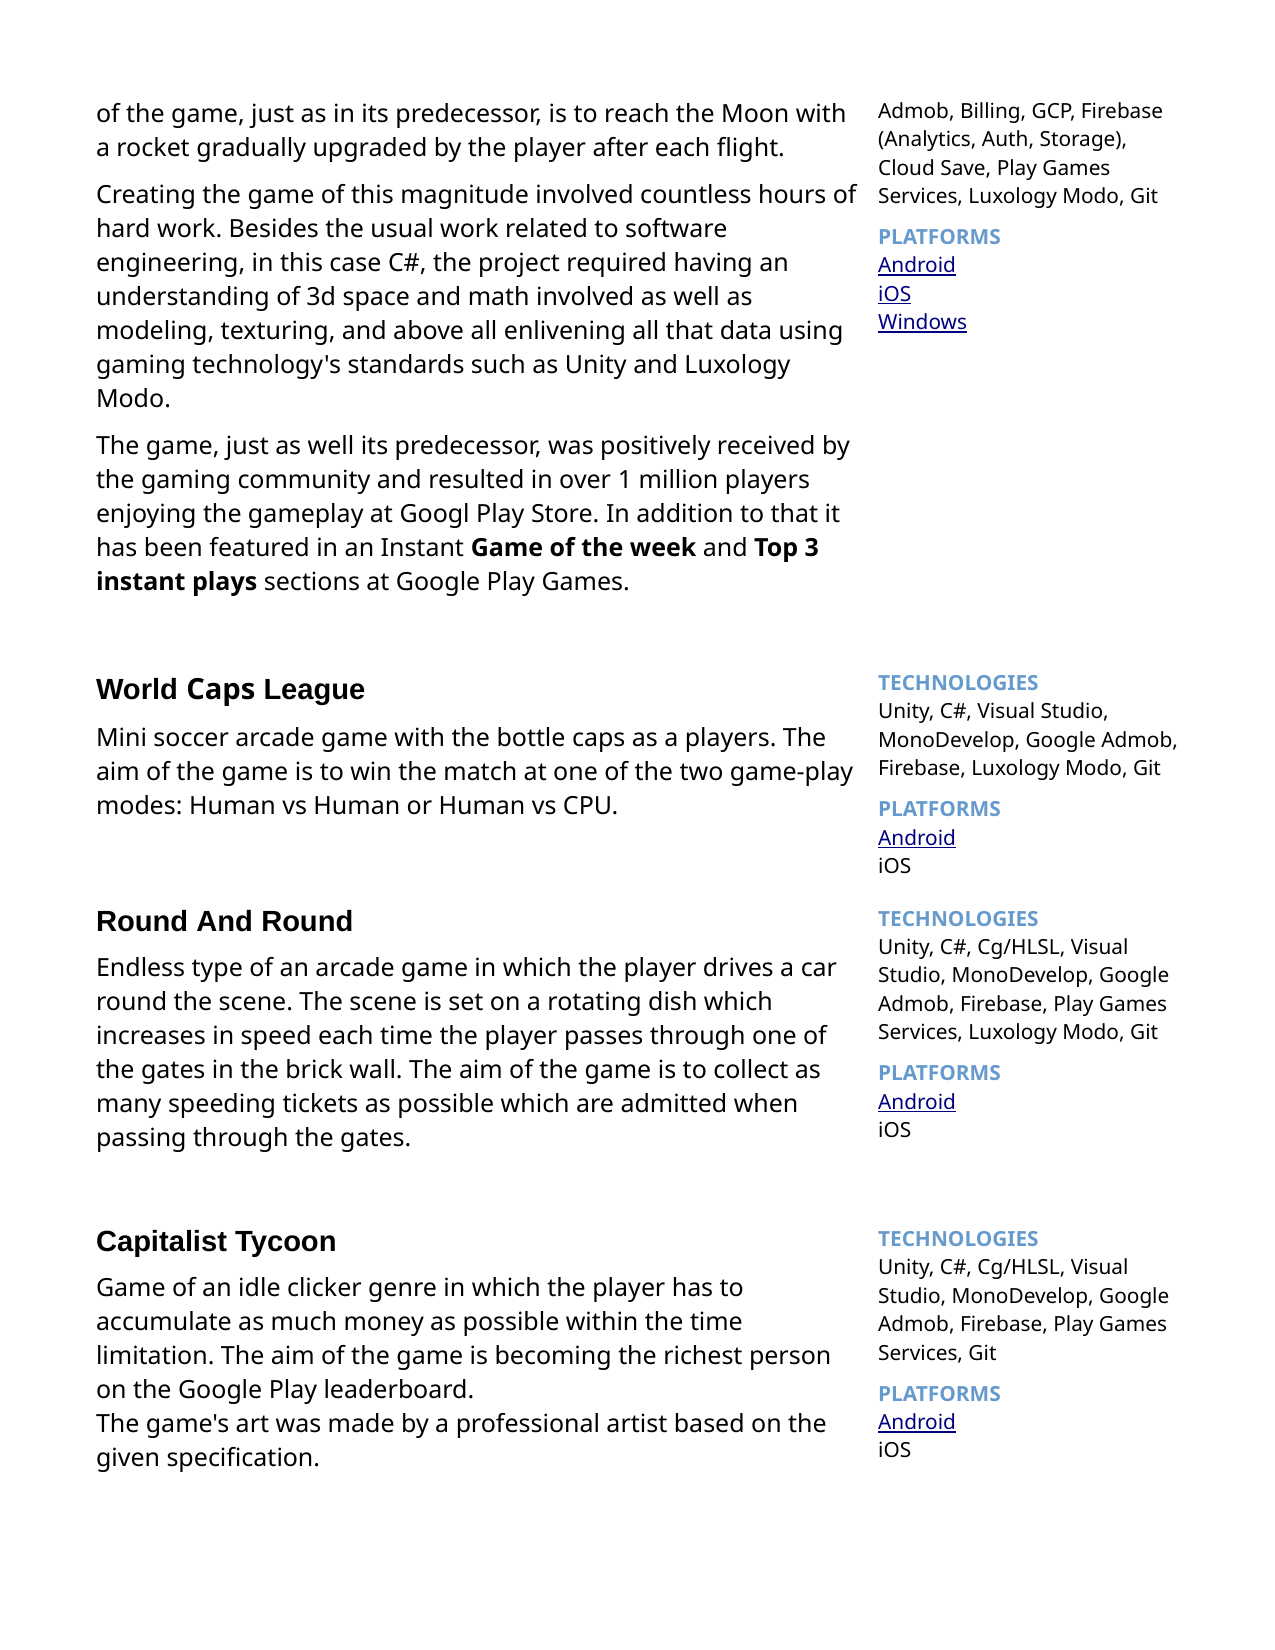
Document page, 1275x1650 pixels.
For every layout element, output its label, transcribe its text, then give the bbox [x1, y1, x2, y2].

table_cell TECHNOLOGIES Unity, C#, Visual Studio, MonoDevelop, Google Admob, Firebase, Luxology Modo, Git PLATFORMS Android iOS [872, 663, 1185, 898]
table_cell World Caps League Mini soccer arcade game with the bottle caps as a players. The aim of the game is to win the match at one of the two game-play modes: Human vs Human or Human vs CPU. [90, 663, 872, 898]
table_cell of the game, just as in its predecessor, is to reach the Moon with a rocket gradually upgraded by the player after each flight. Creating the game of this magnitude involved countless hours of hard work. Besides the usual work related to software engineering, in this case C#, the project required having an understanding of 3d space and math involved as well as modeling, texturing, and above all enlivening all that data using gaming technology's standards such as Unity and Luxology Modo. The game, just as well its predecessor, was positively received by the gaming community and resulted in over 1 million players enjoying the gameplay at Googl Play Store. In addition to that it has been featured in an Instant Game of the week and Top 3 instant plays sections at Google Play Games. [90, 90, 872, 662]
table_cell Capitalist Tycoon Game of an idle clicker genre in which the player has to accumulate as much money as possible within the time limitation. The aim of the game is becoming the richest person on the Google Play leaderboard. The game's art was made by a professional artist based on the given specification. [90, 1218, 872, 1539]
table_cell Round And Round Endless type of an arcade game in which the player drives a car round the scene. The scene is set on a rotating dish which increases in speed each time the player passes through one of the gates in the brick wall. The aim of the game is to collect as many speeding tickets as possible which are admitted when passing through the gates. [90, 898, 872, 1218]
table_cell TECHNOLOGIES Unity, C#, Cg/HLSL, Visual Studio, MonoDevelop, Google Admob, Firebase, Play Games Services, Git PLATFORMS Android iOS [872, 1218, 1185, 1539]
table_cell TECHNOLOGIES Unity, C#, Cg/HLSL, Visual Studio, MonoDevelop, Google Admob, Firebase, Play Games Services, Luxology Modo, Git PLATFORMS Android iOS [872, 898, 1185, 1218]
table_cell Admob, Billing, GCP, Firebase (Analytics, Auth, Storage), Cloud Save, Play Games Services, Luxology Modo, Git PLATFORMS Android iOS Windows [872, 90, 1185, 662]
